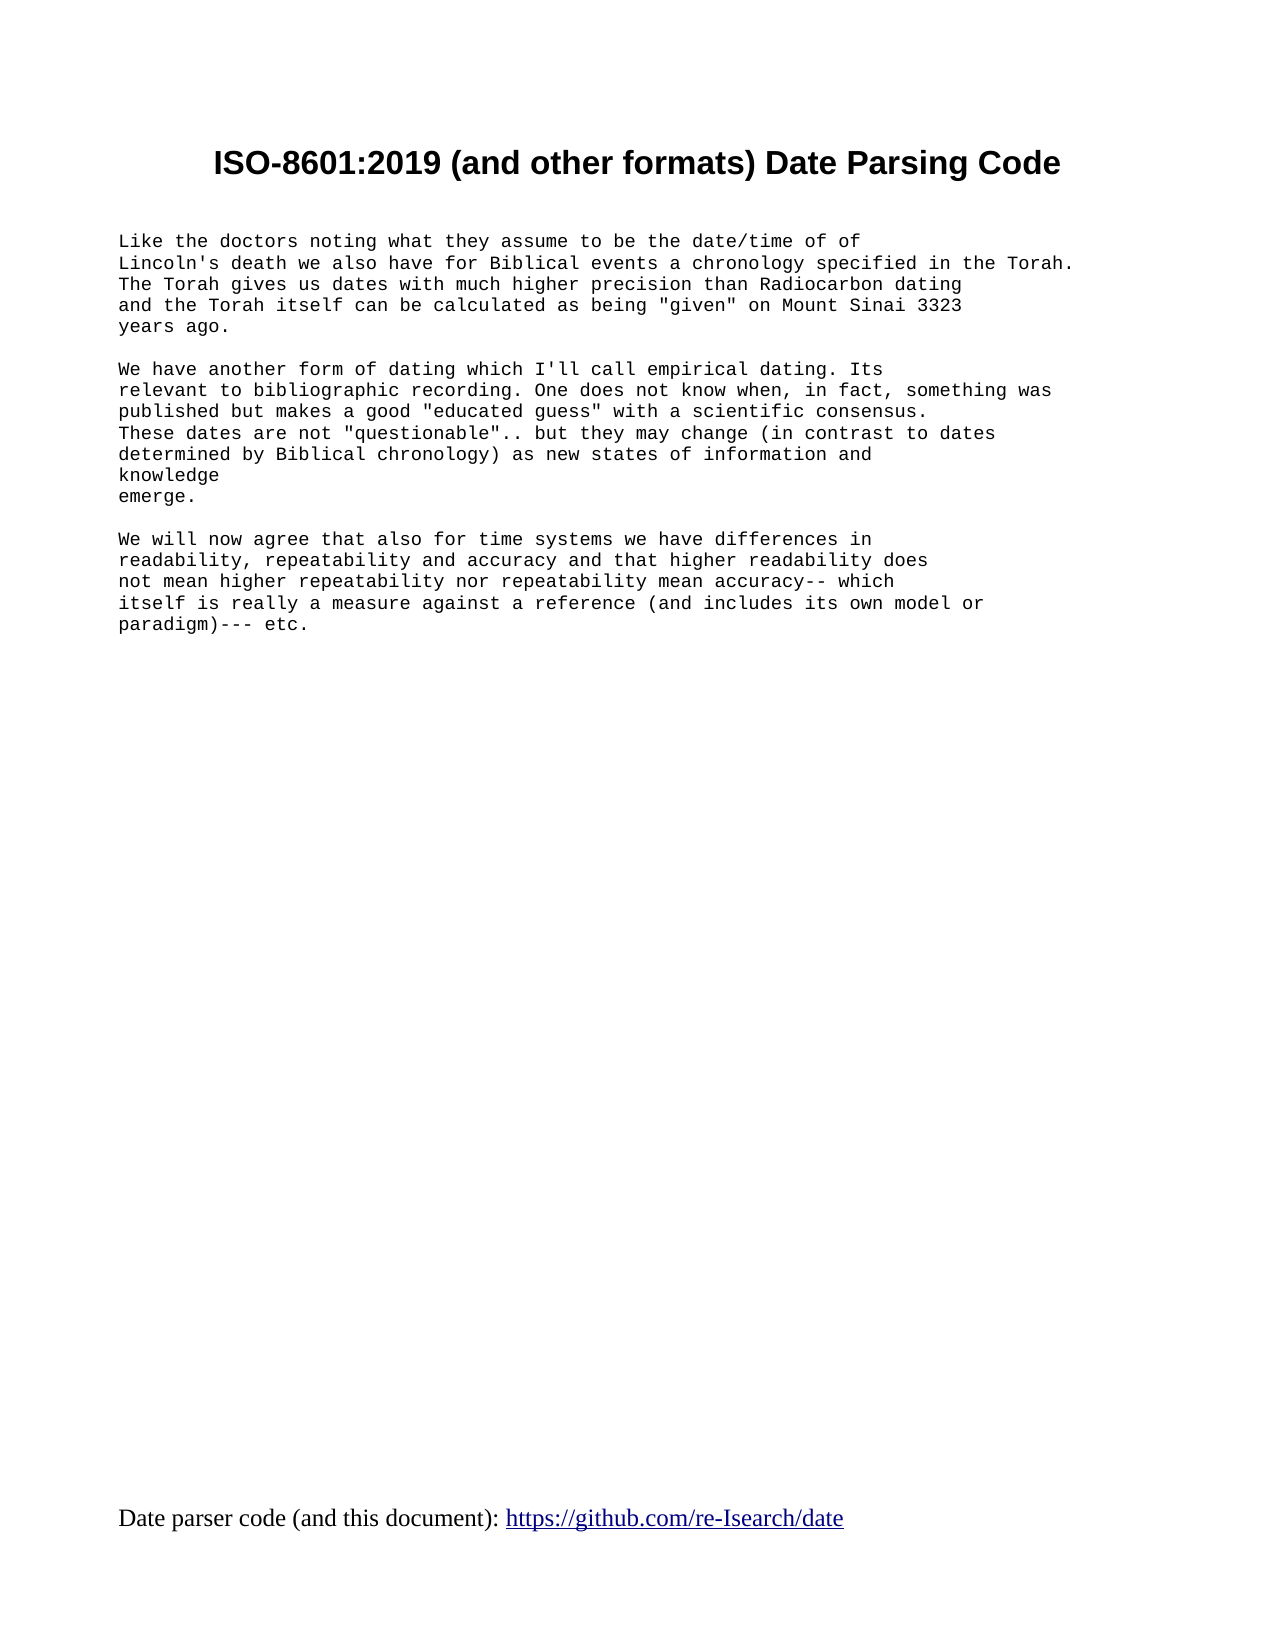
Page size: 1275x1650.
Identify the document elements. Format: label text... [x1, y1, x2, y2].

text paradigm)--- etc. [118, 615, 1157, 636]
text itself is really a measure against a reference (and includes its own model or [118, 593, 1157, 615]
text These dates are not "questionable".. but they may change (in contrast to dates [118, 423, 1157, 445]
text determined by Biblical chronology) as new states of information and [118, 445, 1157, 466]
text We will now agree that also for time systems we have differences in [118, 530, 1157, 551]
text We have another form of dating which I'll call empirical dating. Its [118, 360, 1157, 381]
text Lincoln's death we also have for Biblical events a chronology specified in the Torah. [118, 253, 1157, 275]
text readability, repeatability and accuracy and that higher readability does [118, 551, 1157, 572]
text knowledge [118, 466, 1157, 487]
text The Torah gives us dates with much higher precision than Radiocarbon dating [118, 275, 1157, 296]
text published but makes a good "educated guess" with a scientific consensus. [118, 402, 1157, 423]
text and the Torah itself can be calculated as being "given" on Mount Sinai 3323 [118, 296, 1157, 317]
text emerge. [118, 487, 1157, 508]
text relevant to bibliographic recording. One does not know when, in fact, something was [118, 381, 1157, 402]
text Like the doctors noting what they assume to be the date/time of of [118, 232, 1157, 253]
text not mean higher repeatability nor repeatability mean accuracy-- which [118, 572, 1157, 593]
text years ago. [118, 317, 1157, 338]
